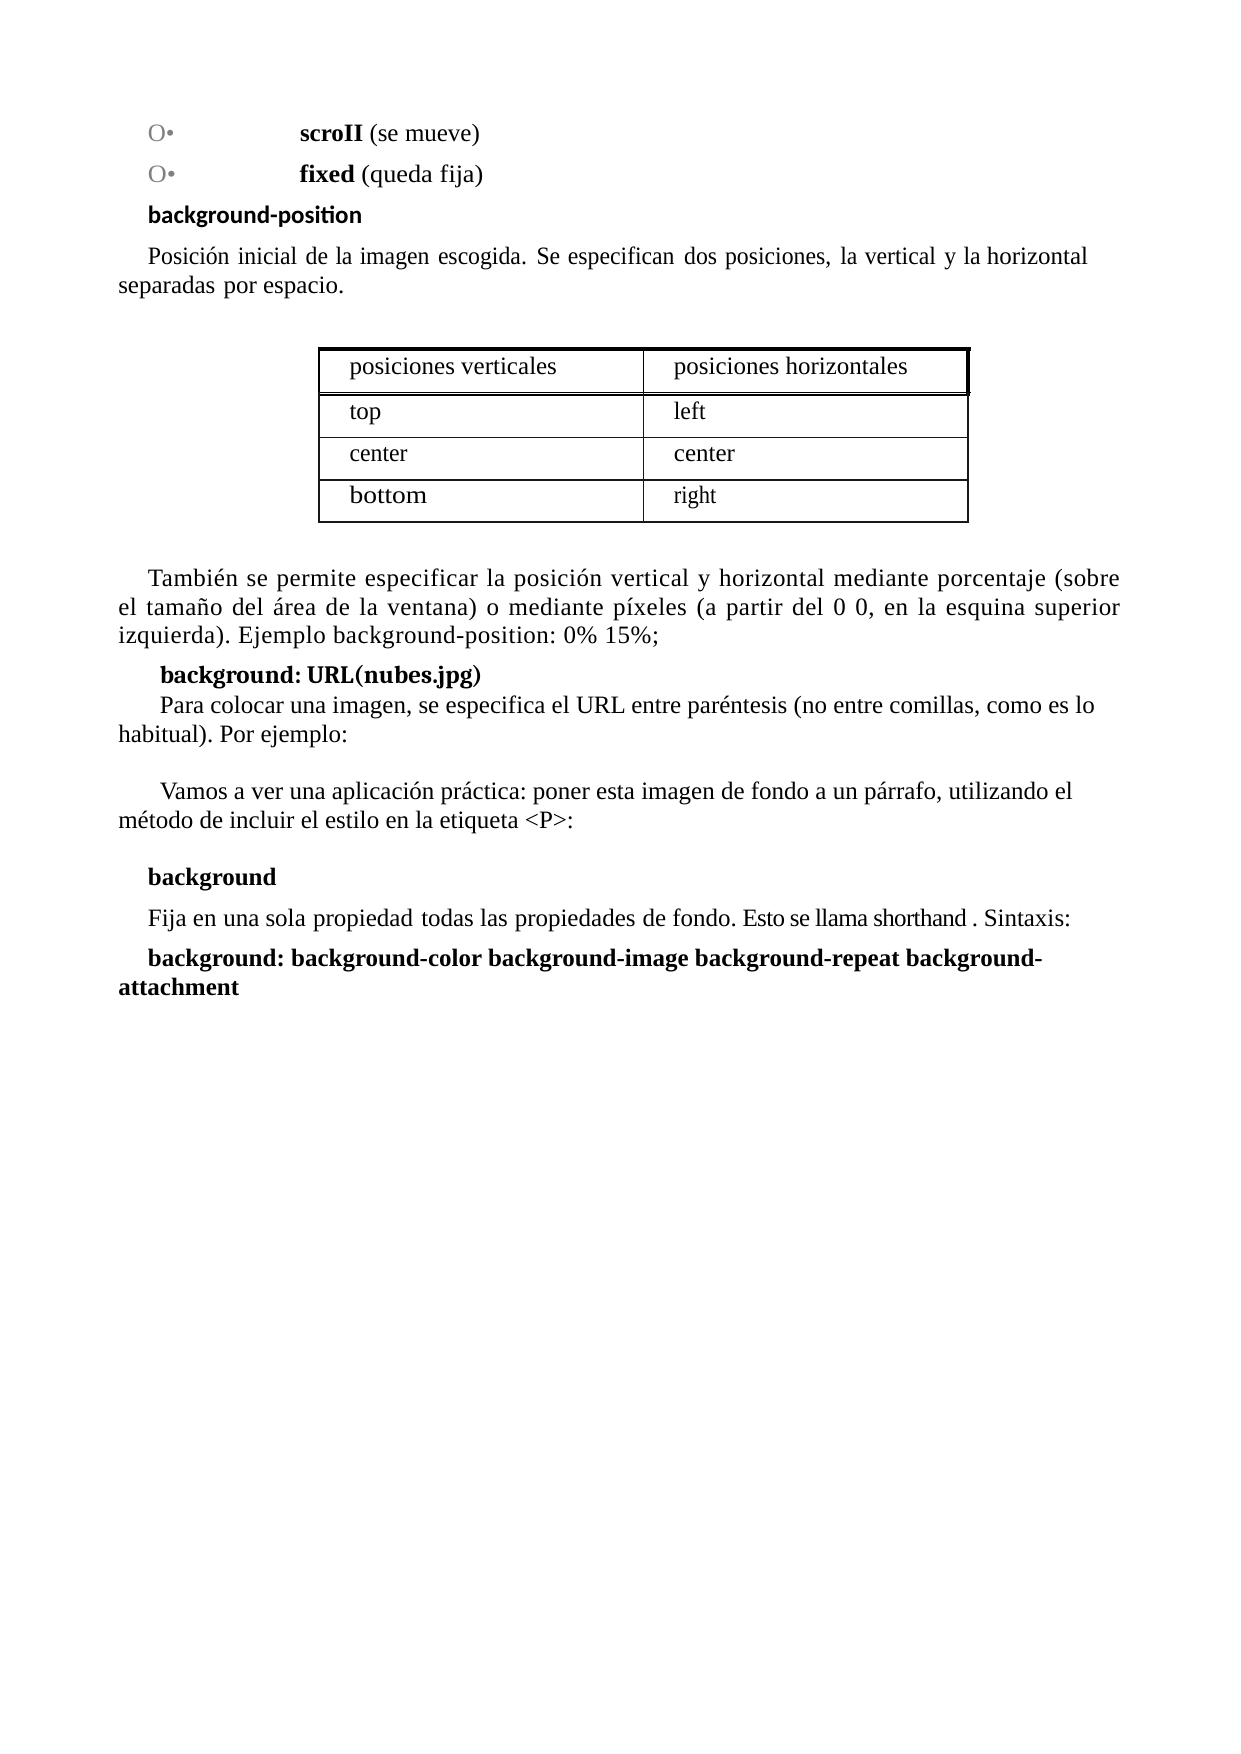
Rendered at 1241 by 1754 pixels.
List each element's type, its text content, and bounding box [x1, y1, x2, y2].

text O• scroII (se mueve) [118, 118, 1122, 147]
table_cell right [644, 481, 967, 521]
text Fija en una sola propiedad todas las propiedades de fondo. Esto se llama shorthand . Sintaxis: [118, 903, 1122, 932]
table_cell bottom [320, 481, 643, 521]
table_cell center [644, 438, 967, 479]
text background [118, 862, 1122, 891]
table_header posiciones horizontales [644, 351, 966, 392]
text También se permite especificar la posición vertical y horizontal mediante porcentaje (sobre el tamaño del área de la ventana) o mediante píxeles (a partir del 0 0, en la esquina superior izquierda). Ejemplo background-position: 0% 15%; [118, 563, 1122, 649]
table_cell left [644, 396, 967, 437]
text background-position [118, 199, 1122, 230]
table_cell center [320, 438, 643, 479]
text background: URL(nubes.jpg) [118, 661, 1122, 690]
text O• fixed (queda fija) [118, 159, 1122, 187]
text background: background-color background-image background-repeat background-attachment [118, 943, 1122, 1001]
text Vamos a ver una aplicación práctica: poner esta imagen de fondo a un párrafo, utilizando el método de incluir el estilo en la etiqueta <P>: [118, 776, 1122, 834]
table_cell top [320, 396, 643, 437]
text Posición inicial de la imagen escogida. Se especifican dos posiciones, la vertical y la horizontal separadas por espacio. [118, 241, 1122, 299]
text Para colocar una imagen, se especifica el URL entre paréntesis (no entre comillas, como es lo habitual). Por ejemplo: [118, 690, 1122, 747]
table_header posiciones verticales [320, 351, 643, 392]
